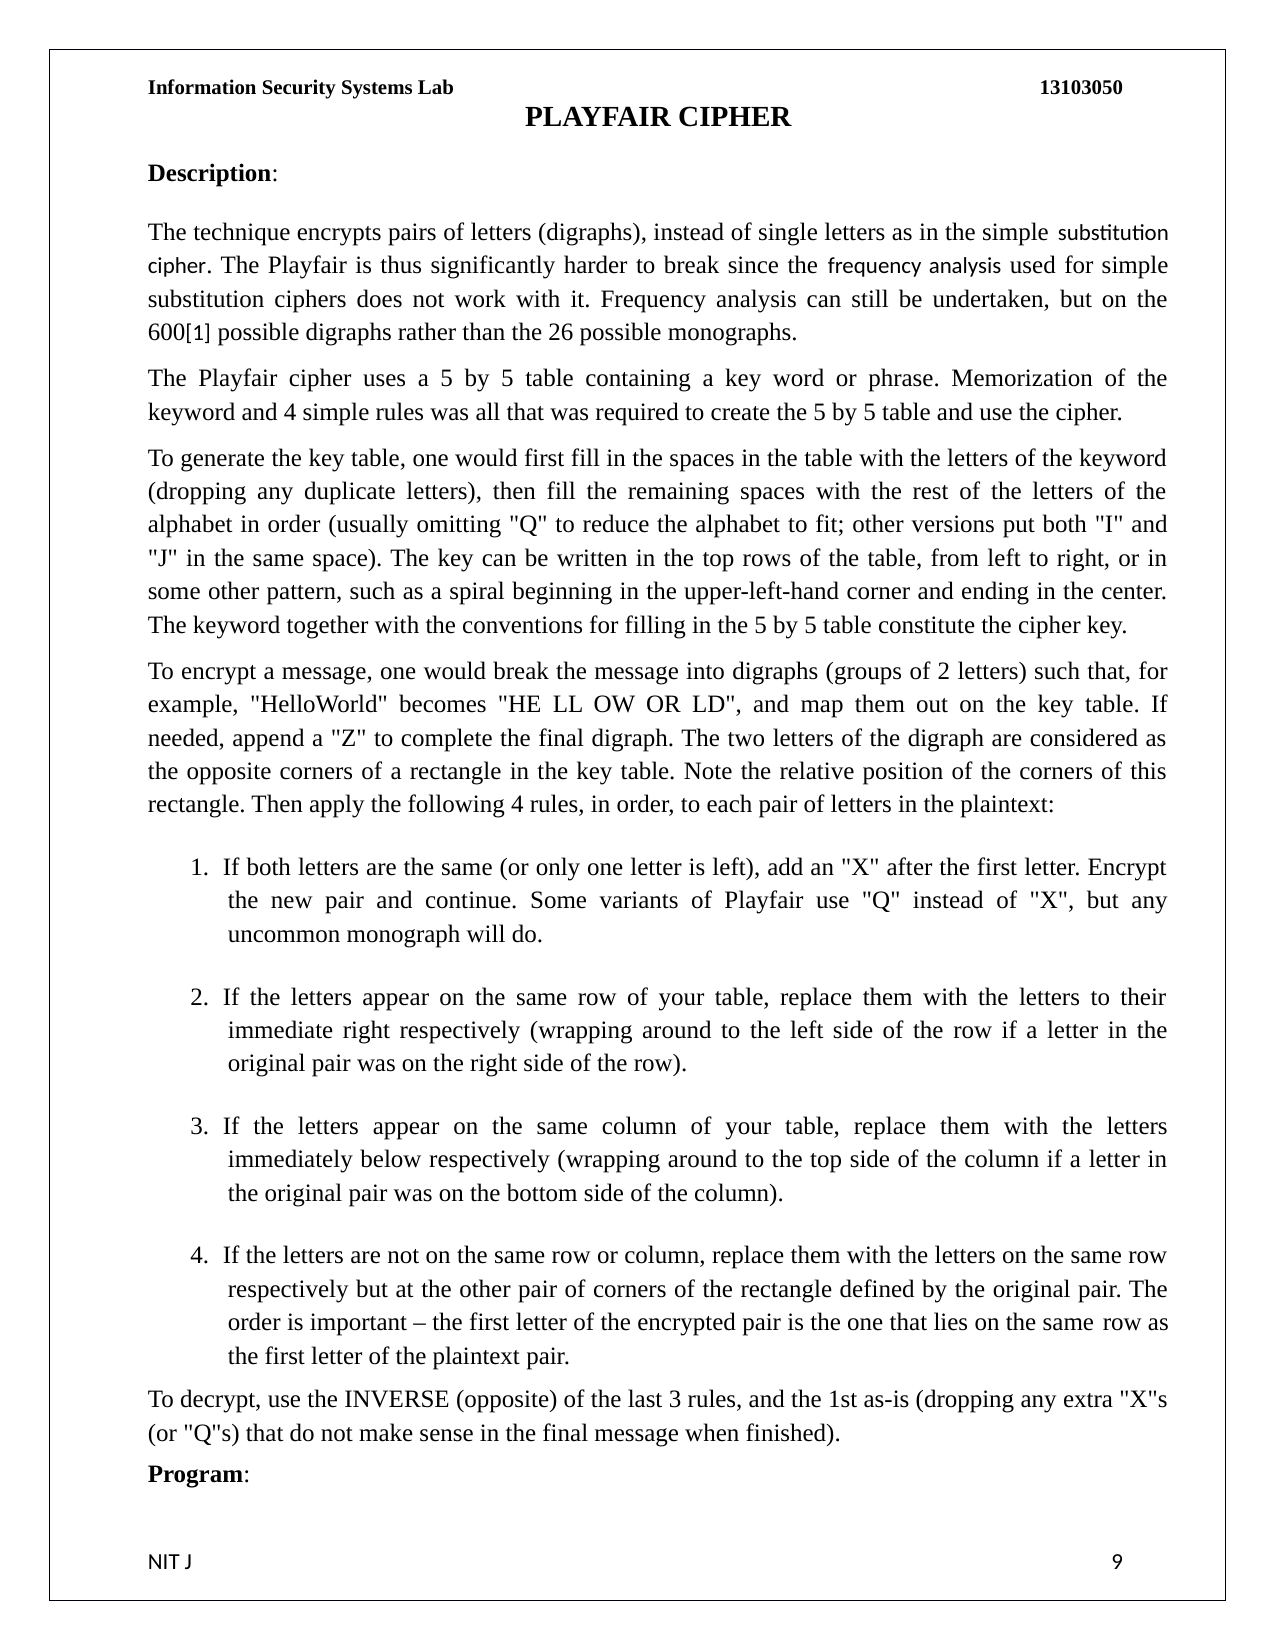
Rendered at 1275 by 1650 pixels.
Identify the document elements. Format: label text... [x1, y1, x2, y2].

list If both letters are the same (or only one letter is left), add an "X" after the first letter. Encrypt the new pair and continue. Some variants of Playfair use "Q" instead of "X", but any uncommon monograph will do. [190, 847, 1169, 948]
list If the letters appear on the same column of your table, replace them with the letters immediately below respectively (wrapping around to the top side of the column if a letter in the original pair was on the bottom side of the column). [190, 1106, 1169, 1207]
list If the letters are not on the same row or column, replace them with the letters on the same row respectively but at the other pair of corners of the rectangle defined by the original pair. The order is important – the first letter of the encrypted pair is the one that lies on the same row as the first letter of the plaintext pair. [190, 1236, 1169, 1369]
list If the letters appear on the same row of your table, replace them with the letters to their immediate right respectively (wrapping around to the left side of the row if a letter in the original pair was on the right side of the row). [190, 977, 1169, 1077]
text Program: [148, 1459, 1169, 1488]
text To generate the key table, one would first fill in the spaces in the table with the letters of the keyword (dropping any duplicate letters), then fill the remaining spaces with the rest of the letters of the alphabet in order (usually omitting "Q" to reduce the alphabet to fit; other versions put both "I" and "J" in the same space). The key can be written in the top rows of the table, from left to right, or in some other pattern, such as a spiral beginning in the upper-left-hand corner and ending in the center. The keyword together with the conventions for filling in the 5 by 5 table constitute the cipher key. [148, 438, 1169, 638]
text PLAYFAIR CIPHER [148, 99, 1169, 133]
text To decrypt, use the INVERSE (opposite) of the last 3 rules, and the 1st as-is (dropping any extra "X"s (or "Q"s) that do not make sense in the final message when finished). [148, 1379, 1169, 1446]
text Description: [148, 158, 1169, 187]
text To encrypt a message, one would break the message into digraphs (groups of 2 letters) such that, for example, "HelloWorld" becomes "HE LL OW OR LD", and map them out on the key table. If needed, append a "Z" to complete the final digraph. The two letters of the digraph are considered as the opposite corners of a rectangle in the key table. Note the relative position of the corners of this rectangle. Then apply the following 4 rules, in order, to each pair of letters in the plaintext: [148, 651, 1169, 818]
text The technique encrypts pairs of letters (digraphs), instead of single letters as in the simple substitution cipher. The Playfair is thus significantly harder to break since the frequency analysis used for simple substitution ciphers does not work with it. Frequency analysis can still be undertaken, but on the 600[1] possible digraphs rather than the 26 possible monographs. [148, 212, 1169, 346]
text The Playfair cipher uses a 5 by 5 table containing a key word or phrase. Memorization of the keyword and 4 simple rules was all that was required to create the 5 by 5 table and use the cipher. [148, 358, 1169, 425]
